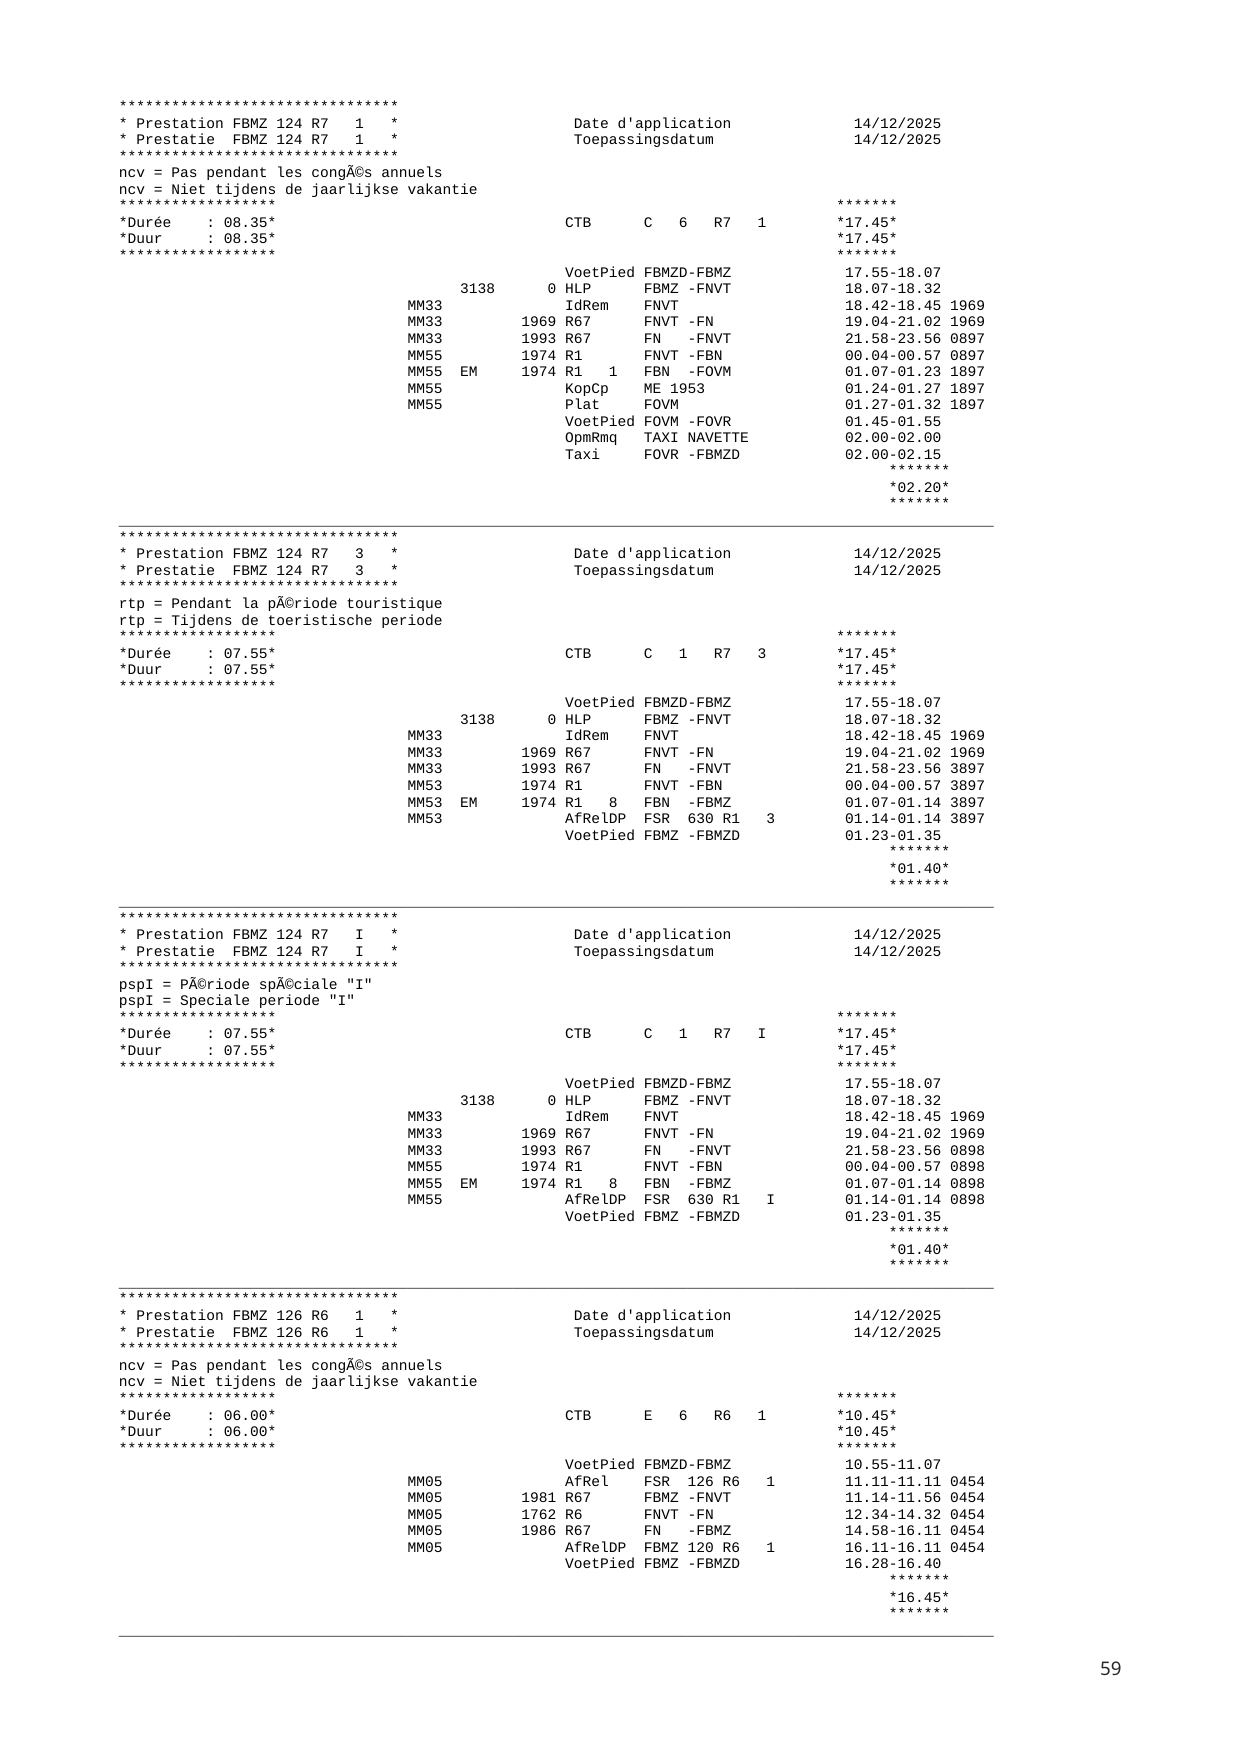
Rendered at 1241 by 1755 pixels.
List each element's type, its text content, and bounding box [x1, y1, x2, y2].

text ******************************** * Prestation FBMZ 124 R7 1 * Date d'application 14/12/2025 * Prestatie FBMZ 124 R7 1 * Toepassingsdatum 14/12/2025 ******************************** ncv = Pas pendant les congÃ©s annuels ncv = Niet tijdens de jaarlijkse vakantie ****************** ******* *Durée : 08.35* CTB C 6 R7 1 *17.45* *Duur : 08.35* *17.45* ****************** ******* VoetPied FBMZD-FBMZ 17.55-18.07 3138 0 HLP FBMZ -FNVT 18.07-18.32 MM33 IdRem FNVT 18.42-18.45 1969 MM33 1969 R67 FNVT -FN 19.04-21.02 1969 MM33 1993 R67 FN -FNVT 21.58-23.56 0897 MM55 1974 R1 FNVT -FBN 00.04-00.57 0897 MM55 EM 1974 R1 1 FBN -FOVM 01.07-01.23 1897 MM55 KopCp ME 1953 01.24-01.27 1897 MM55 Plat FOVM 01.27-01.32 1897 VoetPied FOVM -FOVR 01.45-01.55 OpmRmq TAXI NAVETTE 02.00-02.00 Taxi FOVR -FBMZD 02.00-02.15 ******* *02.20* ******* ____________________________________________________________________________________________________ [119, 99, 1122, 530]
text ******************************** * Prestation FBMZ 124 R7 3 * Date d'application 14/12/2025 * Prestatie FBMZ 124 R7 3 * Toepassingsdatum 14/12/2025 ******************************** rtp = Pendant la pÃ©riode touristique rtp = Tijdens de toeristische periode ****************** ******* *Durée : 07.55* CTB C 1 R7 3 *17.45* *Duur : 07.55* *17.45* ****************** ******* VoetPied FBMZD-FBMZ 17.55-18.07 3138 0 HLP FBMZ -FNVT 18.07-18.32 MM33 IdRem FNVT 18.42-18.45 1969 MM33 1969 R67 FNVT -FN 19.04-21.02 1969 MM33 1993 R67 FN -FNVT 21.58-23.56 3897 MM53 1974 R1 FNVT -FBN 00.04-00.57 3897 MM53 EM 1974 R1 8 FBN -FBMZ 01.07-01.14 3897 MM53 AfRelDP FSR 630 R1 3 01.14-01.14 3897 VoetPied FBMZ -FBMZD 01.23-01.35 ******* *01.40* ******* ____________________________________________________________________________________________________ [119, 530, 1122, 911]
text ******************************** * Prestation FBMZ 126 R6 1 * Date d'application 14/12/2025 * Prestatie FBMZ 126 R6 1 * Toepassingsdatum 14/12/2025 ******************************** ncv = Pas pendant les congÃ©s annuels ncv = Niet tijdens de jaarlijkse vakantie ****************** ******* *Durée : 06.00* CTB E 6 R6 1 *10.45* *Duur : 06.00* *10.45* ****************** ******* VoetPied FBMZD-FBMZ 10.55-11.07 MM05 AfRel FSR 126 R6 1 11.11-11.11 0454 MM05 1981 R67 FBMZ -FNVT 11.14-11.56 0454 MM05 1762 R6 FNVT -FN 12.34-14.32 0454 MM05 1986 R67 FN -FBMZ 14.58-16.11 0454 MM05 AfRelDP FBMZ 120 R6 1 16.11-16.11 0454 VoetPied FBMZ -FBMZD 16.28-16.40 ******* *16.45* ******* ____________________________________________________________________________________________________ [119, 1292, 1122, 1639]
text ******************************** * Prestation FBMZ 124 R7 I * Date d'application 14/12/2025 * Prestatie FBMZ 124 R7 I * Toepassingsdatum 14/12/2025 ******************************** pspI = PÃ©riode spÃ©ciale "I" pspI = Speciale periode "I" ****************** ******* *Durée : 07.55* CTB C 1 R7 I *17.45* *Duur : 07.55* *17.45* ****************** ******* VoetPied FBMZD-FBMZ 17.55-18.07 3138 0 HLP FBMZ -FNVT 18.07-18.32 MM33 IdRem FNVT 18.42-18.45 1969 MM33 1969 R67 FNVT -FN 19.04-21.02 1969 MM33 1993 R67 FN -FNVT 21.58-23.56 0898 MM55 1974 R1 FNVT -FBN 00.04-00.57 0898 MM55 EM 1974 R1 8 FBN -FBMZ 01.07-01.14 0898 MM55 AfRelDP FSR 630 R1 I 01.14-01.14 0898 VoetPied FBMZ -FBMZD 01.23-01.35 ******* *01.40* ******* ____________________________________________________________________________________________________ [119, 911, 1122, 1292]
